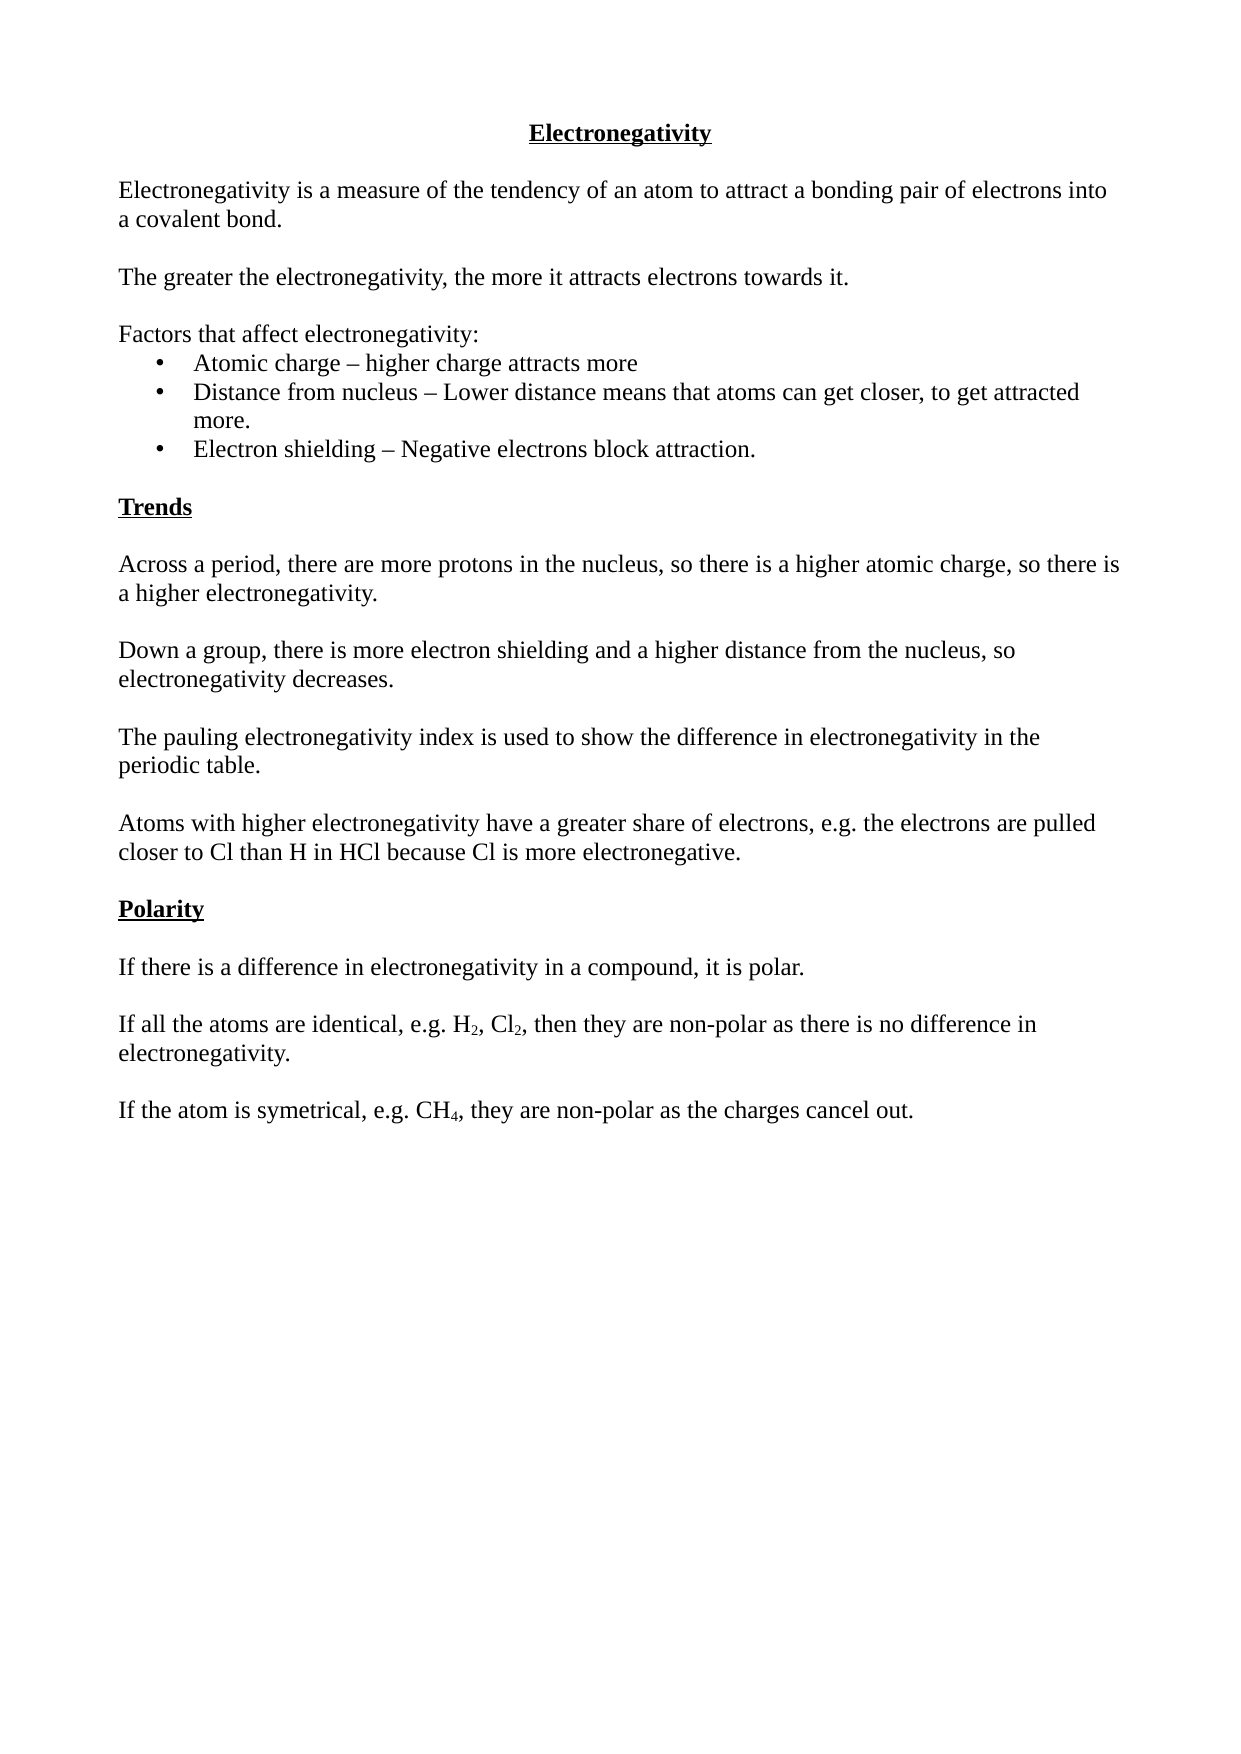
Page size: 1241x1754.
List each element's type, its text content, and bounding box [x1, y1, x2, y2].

text Across a period, there are more protons in the nucleus, so there is a higher atomic charge, so there is a higher electronegativity. [118, 549, 1122, 607]
list Atomic charge – higher charge attracts more [156, 348, 1122, 377]
list Distance from nucleus – Lower distance means that atoms can get closer, to get attracted more. [156, 377, 1122, 434]
text If the atom is symetrical, e.g. CH4, they are non-polar as the charges cancel out. [118, 1096, 1122, 1124]
text Electronegativity is a measure of the tendency of an atom to attract a bonding pair of electrons into a covalent bond. [118, 176, 1122, 233]
text Electronegativity [118, 118, 1122, 147]
text The greater the electronegativity, the more it attracts electrons towards it. [118, 262, 1122, 291]
text Polarity [118, 894, 1122, 923]
text Trends [118, 492, 1122, 521]
text Down a group, there is more electron shielding and a higher distance from the nucleus, so electronegativity decreases. [118, 636, 1122, 693]
list Electron shielding – Negative electrons block attraction. [156, 434, 1122, 463]
text Factors that affect electronegativity: [118, 319, 1122, 348]
text Atoms with higher electronegativity have a greater share of electrons, e.g. the electrons are pulled closer to Cl than H in HCl because Cl is more electronegative. [118, 808, 1122, 866]
text If all the atoms are identical, e.g. H2, Cl2, then they are non-polar as there is no difference in electronegativity. [118, 1009, 1122, 1067]
text The pauling electronegativity index is used to show the difference in electronegativity in the periodic table. [118, 722, 1122, 779]
text If there is a difference in electronegativity in a compound, it is polar. [118, 952, 1122, 981]
